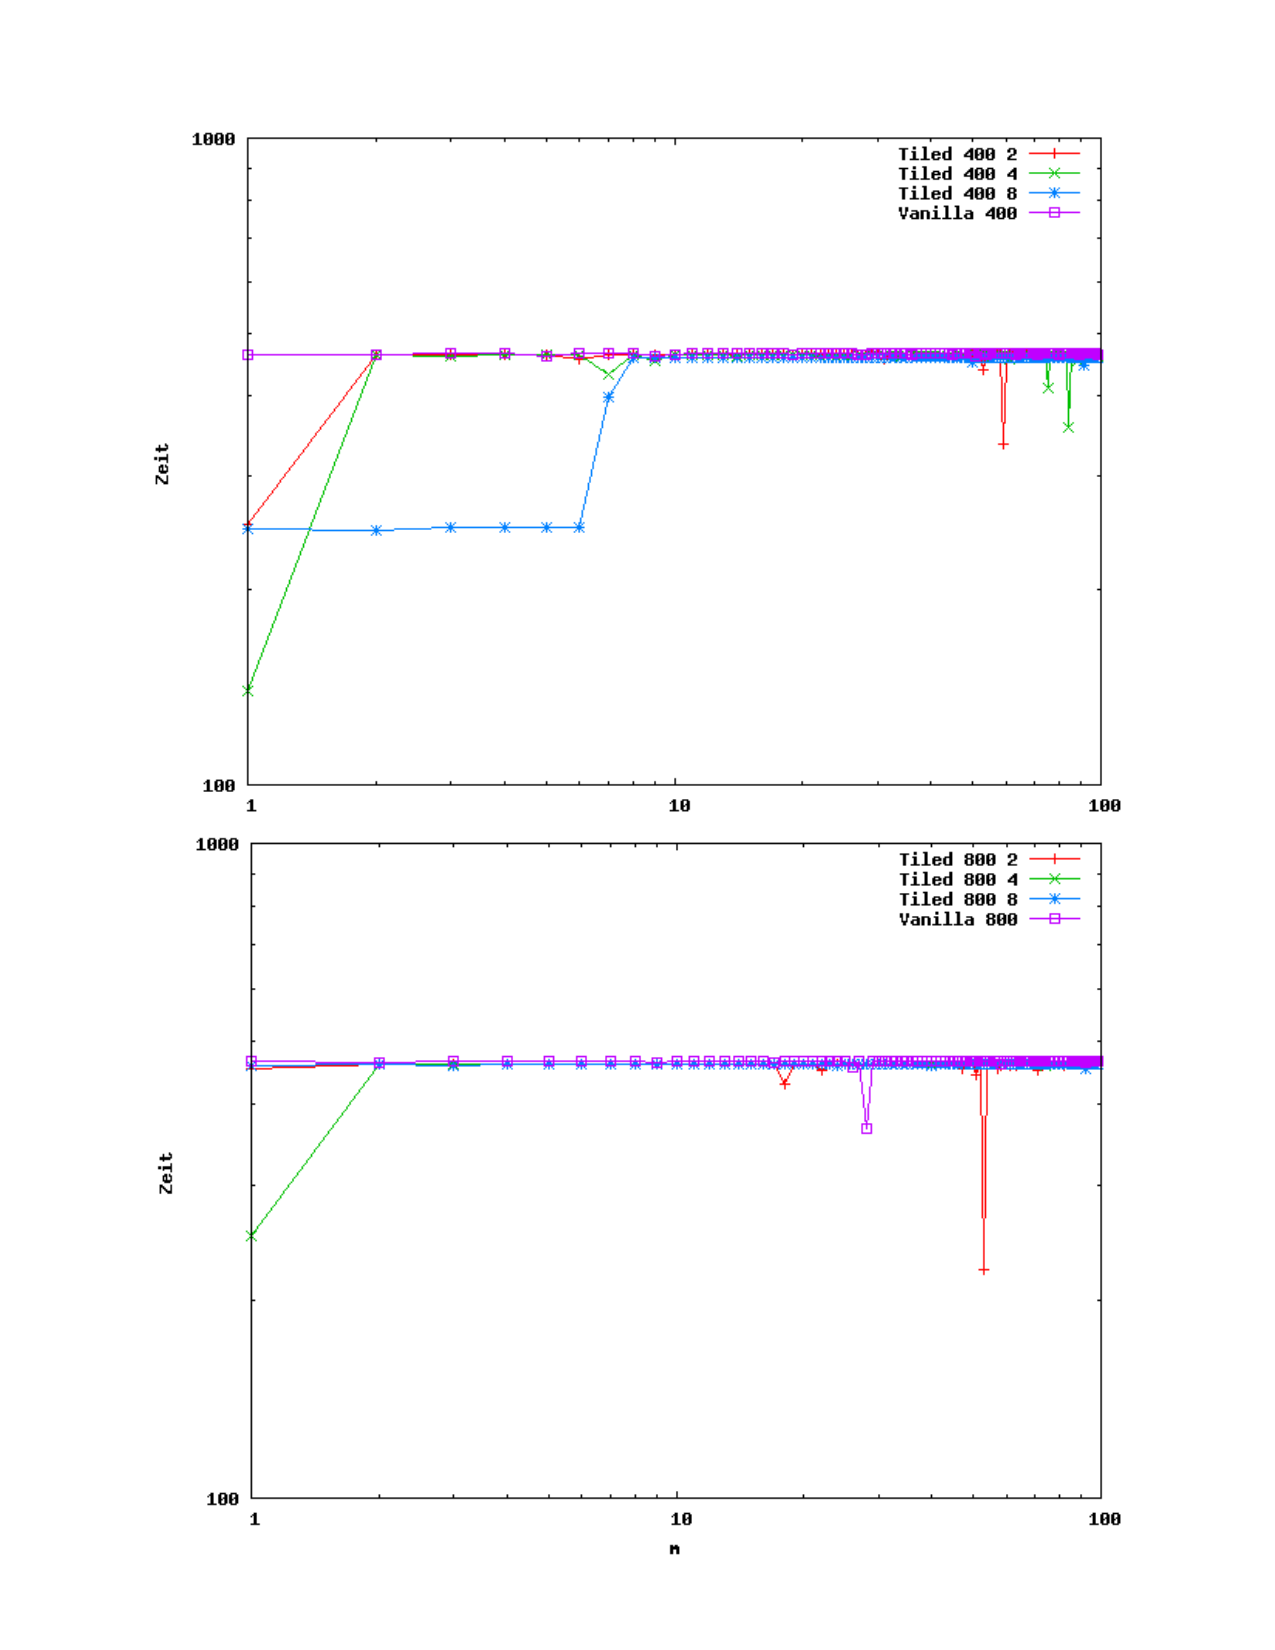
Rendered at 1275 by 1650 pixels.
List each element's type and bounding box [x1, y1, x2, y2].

picture [142, 118, 1133, 1559]
